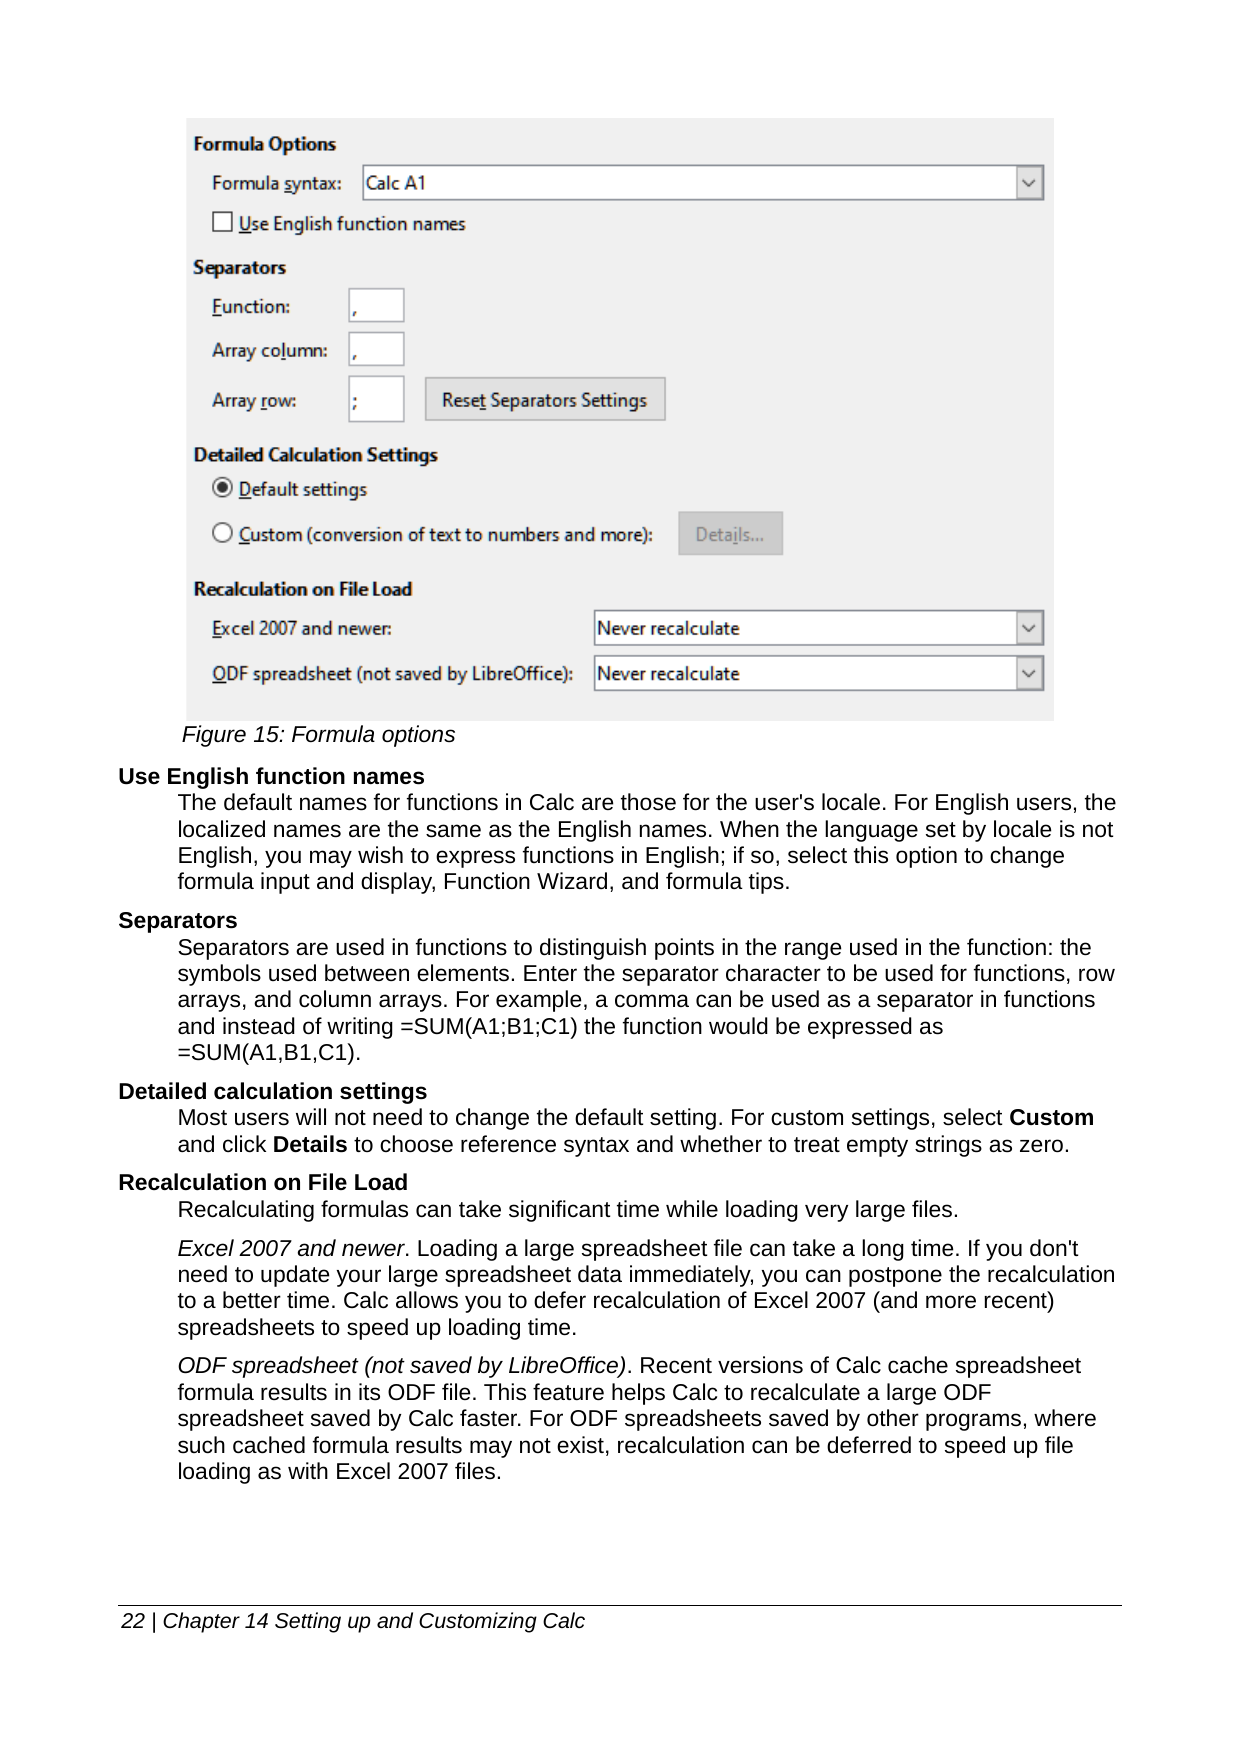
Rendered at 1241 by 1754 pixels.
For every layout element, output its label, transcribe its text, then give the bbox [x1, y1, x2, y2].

text Separators [118, 907, 1122, 933]
text Separators are used in functions to distinguish points in the range used in the function: the symbols used between elements. Enter the separator character to be used for functions, row arrays, and column arrays. For example, a comma can be used as a separator in functions and instead of writing =SUM(A1;B1;C1) the function would be expressed as =SUM(A1,B1,C1). [177, 933, 1122, 1065]
text Recalculating formulas can take significant time while loading very large files. [177, 1196, 1122, 1222]
text Figure 15: Formula options [182, 118, 1059, 747]
text Most users will not need to change the default setting. For custom settings, select Custom and click Details to choose reference syntax and whether to treat empty strings as zero. [177, 1104, 1122, 1157]
text Recalculation on File Load [118, 1169, 1122, 1196]
text ODF spreadsheet (not saved by LibreOffice). Recent versions of Calc cache spreadsheet formula results in its ODF file. This feature helps Calc to recalculate a large ODF spreadsheet saved by Calc faster. For ODF spreadsheets saved by other programs, where such cached formula results may not exist, recalculation can be deferred to speed up file loading as with Excel 2007 files. [177, 1352, 1122, 1484]
picture [186, 118, 1054, 721]
text Use English function names [118, 763, 1122, 789]
text Excel 2007 and newer. Loading a large spreadsheet file can take a long time. If you don't need to update your large spreadsheet data immediately, you can postpone the recalculation to a better time. Calc allows you to defer recalculation of Excel 2007 (and more recent) spreadsheets to speed up loading time. [177, 1234, 1122, 1340]
text Detailed calculation settings [118, 1078, 1122, 1104]
text The default names for functions in Calc are those for the user's locale. For English users, the localized names are the same as the English names. When the language set by locale is not English, you may wish to express functions in English; if so, select this option to change formula input and display, Function Wizard, and formula tips. [177, 789, 1122, 895]
